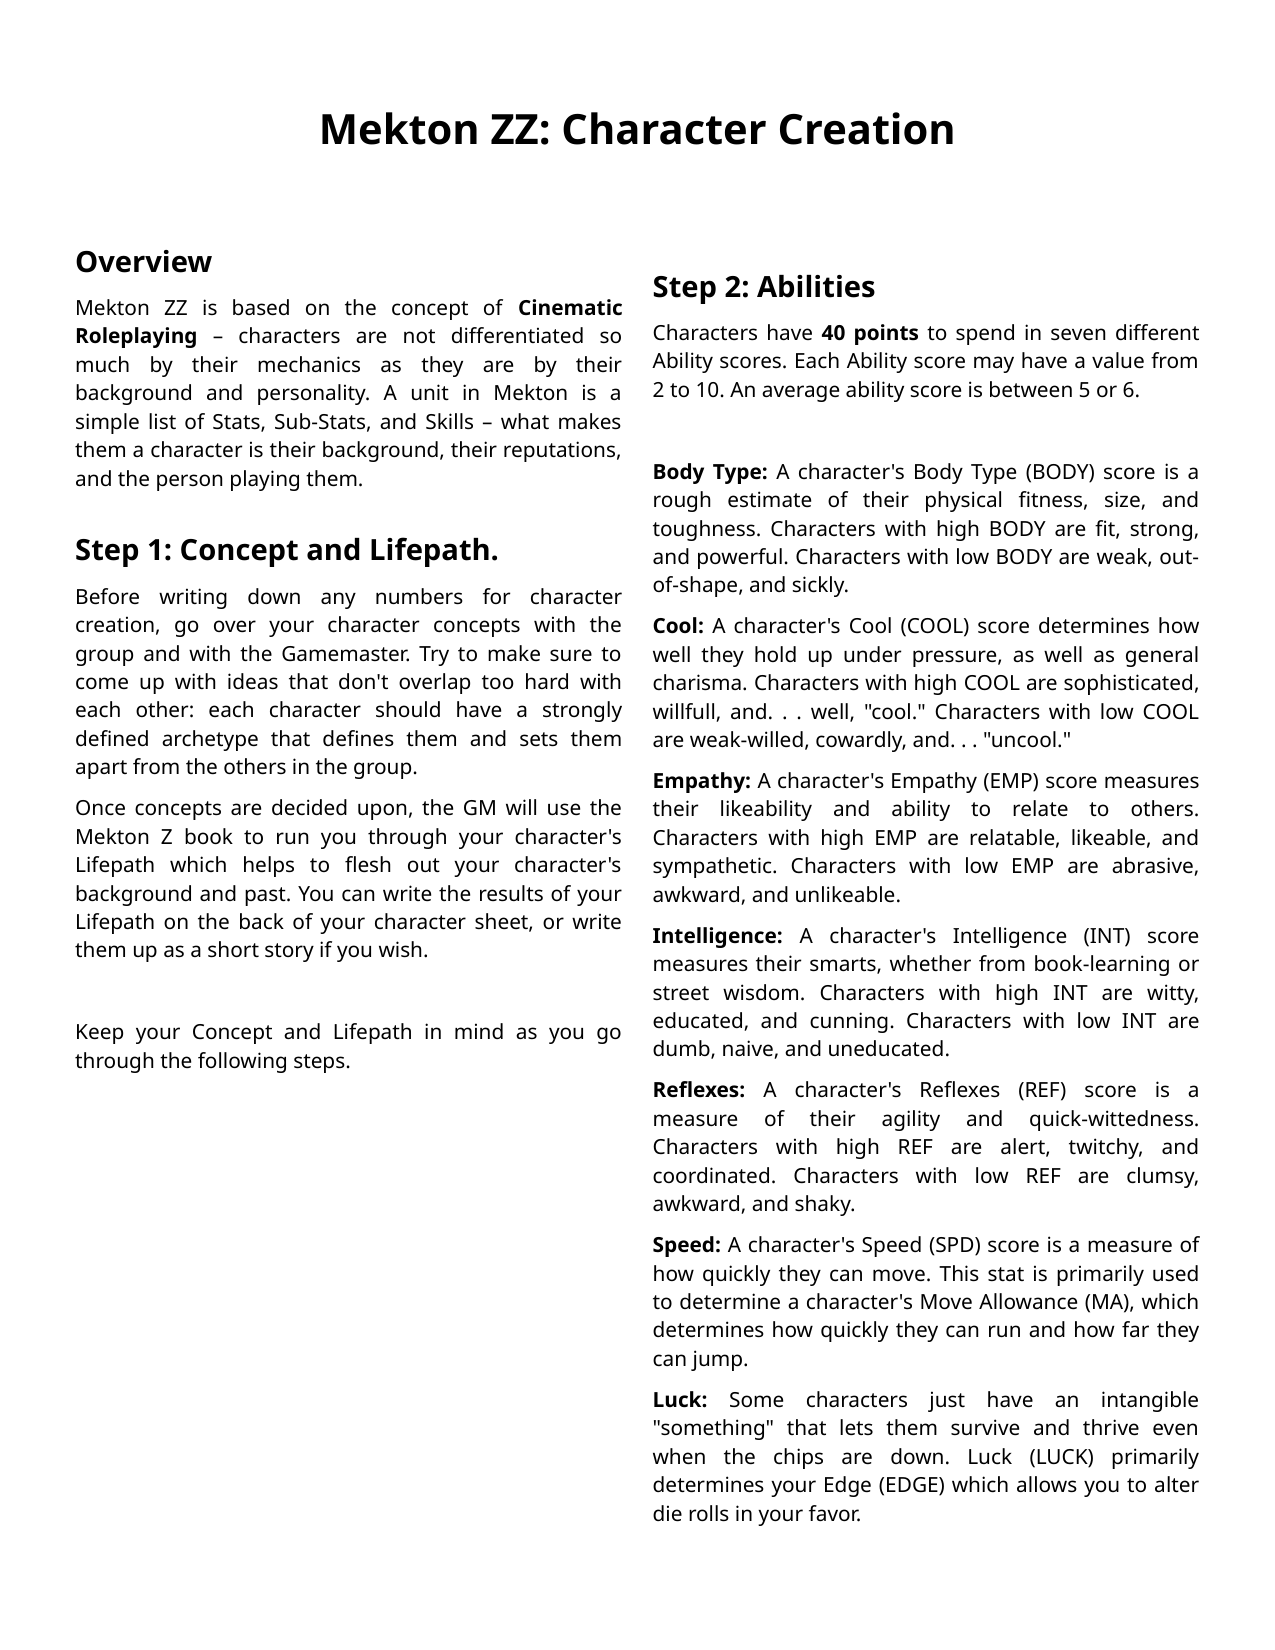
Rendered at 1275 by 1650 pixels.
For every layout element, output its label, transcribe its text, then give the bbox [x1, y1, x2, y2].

text Mekton ZZ is based on the concept of Cinematic Roleplaying – characters are not differentiated so much by their mechanics as they are by their background and personality. A unit in Mekton is a simple list of Stats, Sub-Stats, and Skills – what makes them a character is their background, their reputations, and the person playing them. [75, 293, 622, 492]
text Luck: Some characters just have an intangible "something" that lets them survive and thrive even when the chips are down. Luck (LUCK) primarily determines your Edge (EDGE) which allows you to alter die rolls in your favor. [652, 1385, 1200, 1527]
text Reflexes: A character's Reflexes (REF) score is a measure of their agility and quick-wittedness. Characters with high REF are alert, twitchy, and coordinated. Characters with low REF are clumsy, awkward, and shaky. [652, 1076, 1200, 1218]
text Empathy: A character's Empathy (EMP) score measures their likeability and ability to relate to others. Characters with high EMP are relatable, likeable, and sympathetic. Characters with low EMP are abrasive, awkward, and unlikeable. [652, 766, 1200, 908]
text Keep your Concept and Lifepath in mind as you go through the following steps. [75, 1017, 622, 1074]
text Body Type: A character's Body Type (BODY) score is a rough estimate of their physical fitness, size, and toughness. Characters with high BODY are fit, strong, and powerful. Characters with low BODY are weak, out-of-shape, and sickly. [652, 457, 1200, 599]
subtitle Mekton ZZ: Character Creation [75, 100, 1200, 157]
text Intelligence: A character's Intelligence (INT) score measures their smarts, whether from book-learning or street wisdom. Characters with high INT are witty, educated, and cunning. Characters with low INT are dumb, naive, and uneducated. [652, 921, 1200, 1063]
text Characters have 40 points to spend in seven different Ability scores. Each Ability score may have a value from 2 to 10. An average ability score is between 5 or 6. [652, 318, 1200, 403]
subtitle Overview [75, 241, 622, 281]
text Speed: A character's Speed (SPD) score is a measure of how quickly they can move. This stat is primarily used to determine a character's Move Allowance (MA), which determines how quickly they can run and how far they can jump. [652, 1230, 1200, 1372]
text Cool: A character's Cool (COOL) score determines how well they hold up under pressure, as well as general charisma. Characters with high COOL are sophisticated, willfull, and. . . well, "cool." Characters with low COOL are weak-willed, cowardly, and. . . "uncool." [652, 611, 1200, 754]
text Before writing down any numbers for character creation, go over your character concepts with the group and with the Gamemaster. Try to make sure to come up with ideas that don't overlap too hard with each other: each character should have a strongly defined archetype that defines them and sets them apart from the others in the group. [75, 582, 622, 781]
text Once concepts are decided upon, the GM will use the Mekton Z book to run you through your character's Lifepath which helps to flesh out your character's background and past. You can write the results of your Lifepath on the back of your character sheet, or write them up as a short story if you wish. [75, 793, 622, 964]
subtitle Step 1: Concept and Lifepath. [75, 529, 622, 569]
subtitle Step 2: Abilities [652, 266, 1200, 306]
